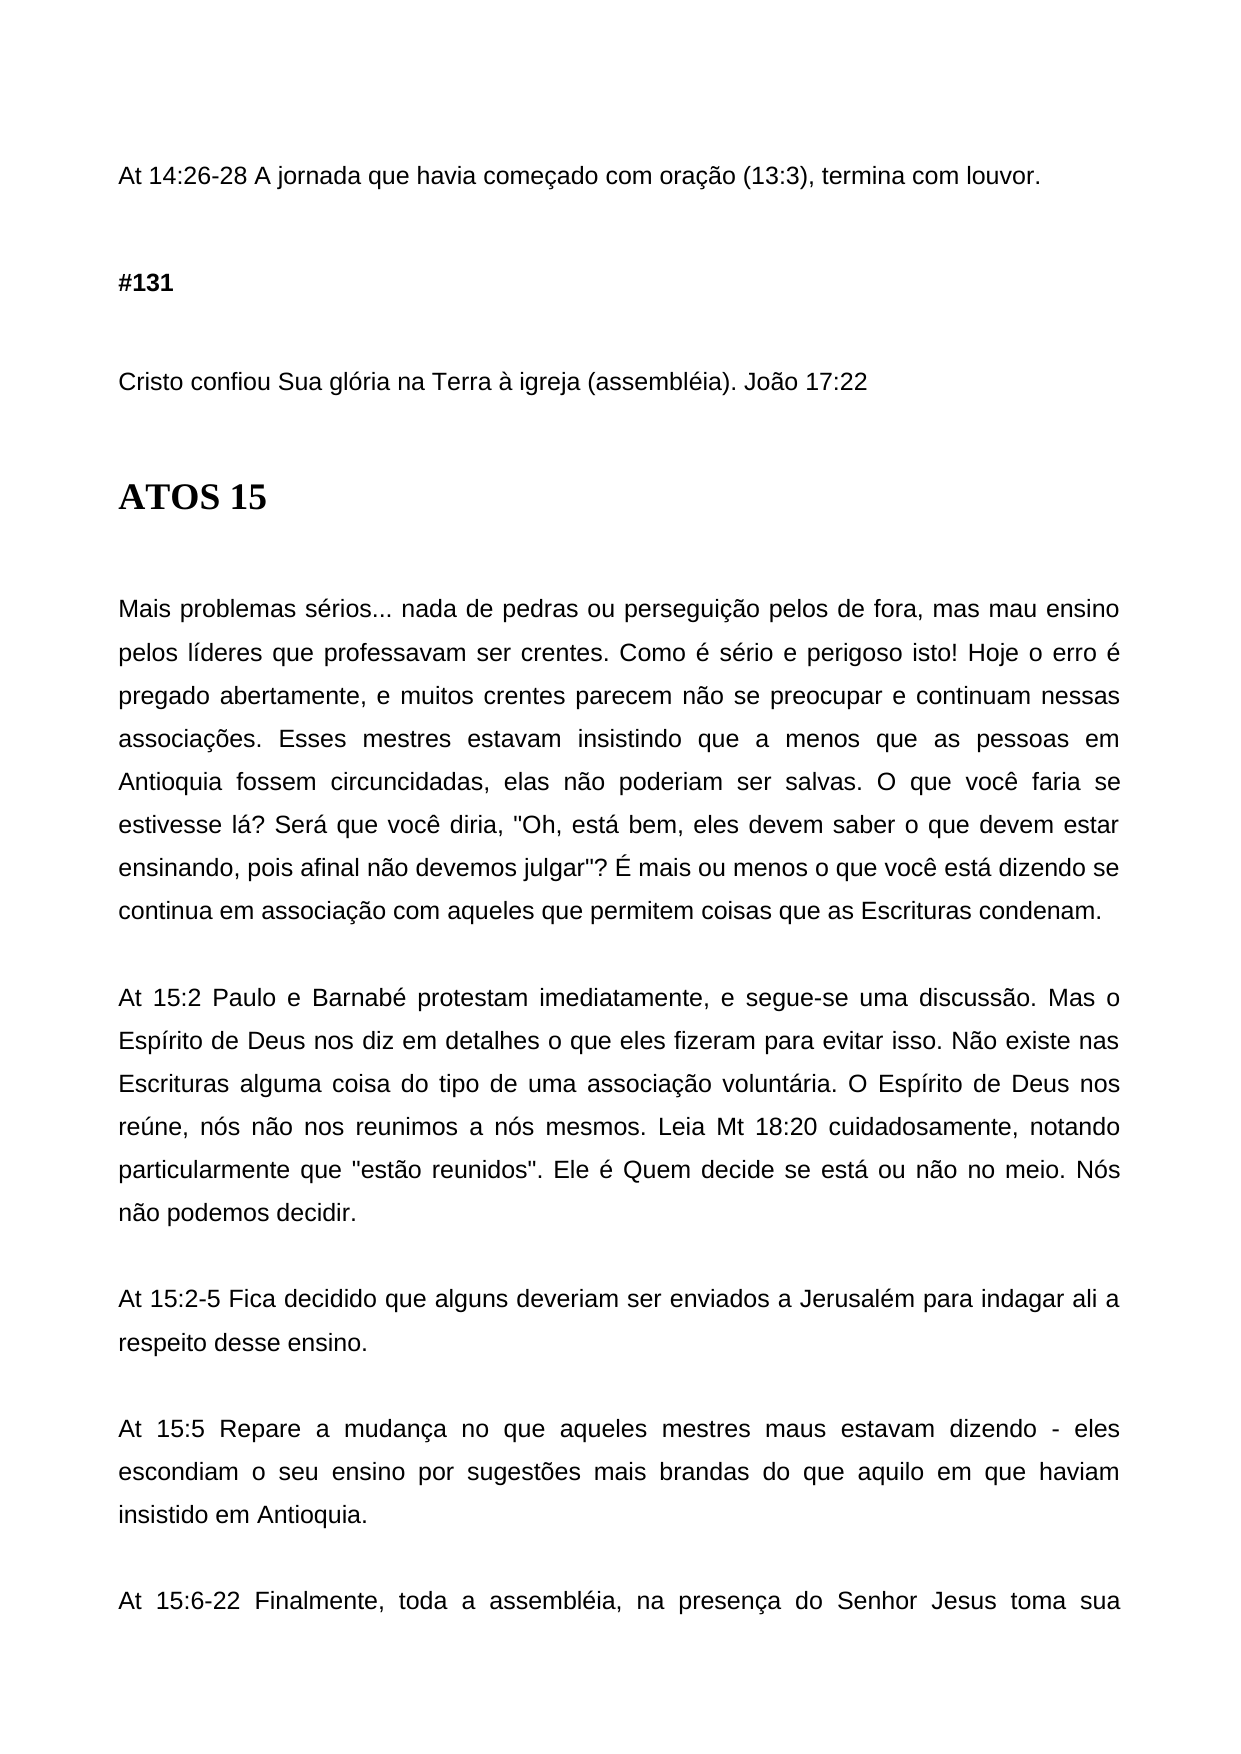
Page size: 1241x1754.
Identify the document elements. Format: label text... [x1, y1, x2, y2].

text At 15:2-5 Fica decidido que alguns deveriam ser enviados a Jerusalém para indagar ali a respeito desse ensino. [118, 1284, 1122, 1356]
subtitle ATOS 15 [118, 474, 1122, 517]
text At 15:5 Repare a mudança no que aqueles mestres maus estavam dizendo - eles escondiam o seu ensino por sugestões mais brandas do que aquilo em que haviam insistido em Antioquia. [118, 1414, 1122, 1529]
subtitle #131 [118, 268, 1122, 297]
text At 15:6-22 Finalmente, toda a assembléia, na presença do Senhor Jesus toma sua [118, 1586, 1122, 1615]
text At 15:2 Paulo e Barnabé protestam imediatamente, e segue-se uma discussão. Mas o Espírito de Deus nos diz em detalhes o que eles fizeram para evitar isso. Não existe nas Escrituras alguma coisa do tipo de uma associação voluntária. O Espírito de Deus nos reúne, nós não nos reunimos a nós mesmos. Leia Mt 18:20 cuidadosamente, notando particularmente que "estão reunidos". Ele é Quem decide se está ou não no meio. Nós não podemos decidir. [118, 983, 1122, 1227]
text At 14:26-28 A jornada que havia começado com oração (13:3), termina com louvor. [118, 161, 1122, 190]
text Mais problemas sérios... nada de pedras ou perseguição pelos de fora, mas mau ensino pelos líderes que professavam ser crentes. Como é sério e perigoso isto! Hoje o erro é pregado abertamente, e muitos crentes parecem não se preocupar e continuam nessas associações. Esses mestres estavam insistindo que a menos que as pessoas em Antioquia fossem circuncidadas, elas não poderiam ser salvas. O que você faria se estivesse lá? Será que você diria, "Oh, está bem, eles devem saber o que devem estar ensinando, pois afinal não devemos julgar"? É mais ou menos o que você está dizendo se continua em associação com aqueles que permitem coisas que as Escrituras condenam. [118, 594, 1122, 925]
text Cristo confiou Sua glória na Terra à igreja (assembléia). João 17:22 [118, 367, 1122, 396]
